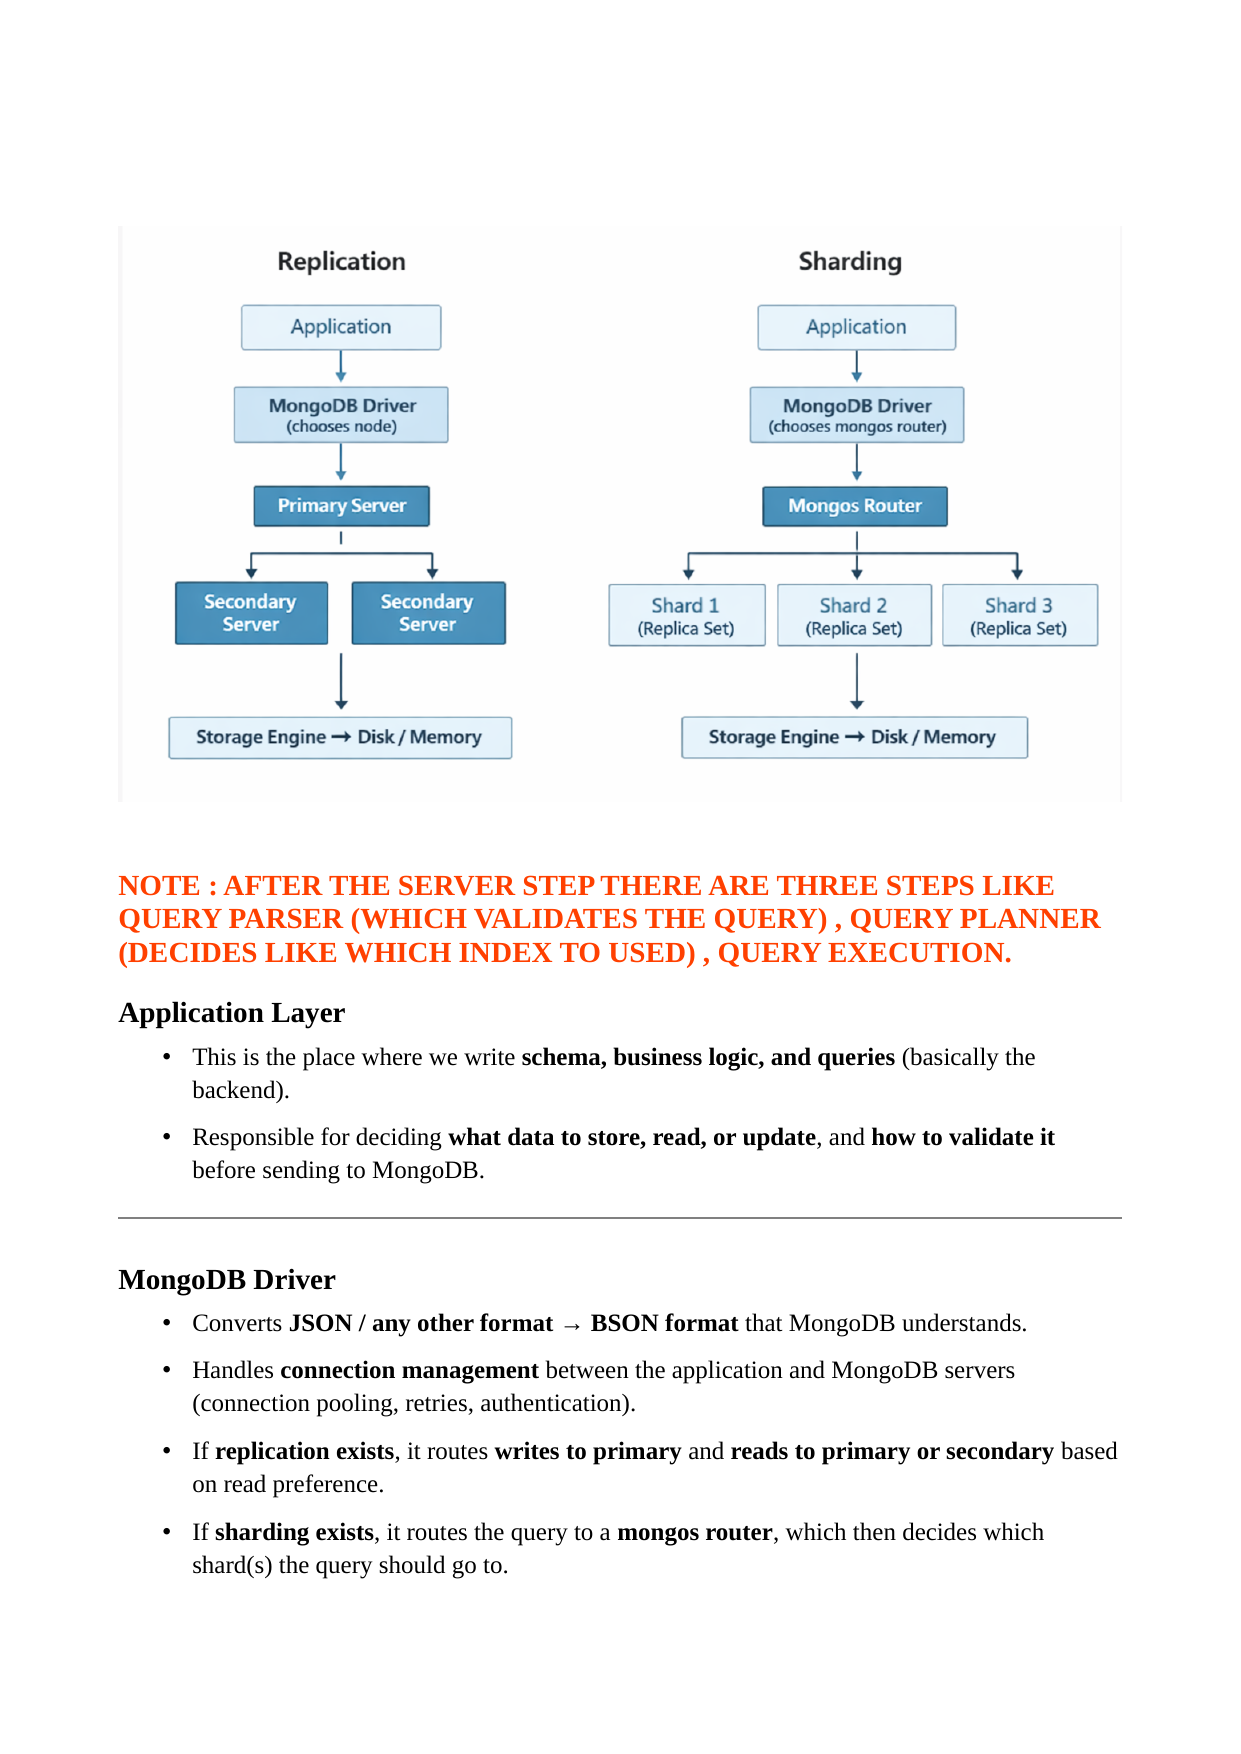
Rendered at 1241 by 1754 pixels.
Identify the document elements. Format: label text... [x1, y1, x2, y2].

list If replication exists, it routes writes to primary and reads to primary or secondary based on read preference. [162, 1436, 1122, 1498]
subtitle MongoDB Driver [118, 1262, 1122, 1295]
list Converts JSON / any other format → BSON format that MongoDB understands. [162, 1308, 1122, 1337]
subtitle NOTE : AFTER THE SERVER STEP THERE ARE THREE STEPS LIKE QUERY PARSER (WHICH VALIDATES THE QUERY) , QUERY PLANNER (DECIDES LIKE WHICH INDEX TO USED) , QUERY EXECUTION. [118, 868, 1122, 968]
subtitle Application Layer [118, 996, 1122, 1029]
list Handles connection management between the application and MongoDB servers (connection pooling, retries, authentication). [162, 1355, 1122, 1417]
picture [118, 226, 1123, 802]
list This is the place where we write schema, business logic, and queries (basically the backend). [162, 1042, 1122, 1103]
list If sharding exists, it routes the query to a mongos router, which then decides which shard(s) the query should go to. [162, 1517, 1122, 1578]
list Responsible for deciding what data to store, read, or update, and how to validate it before sending to MongoDB. [162, 1122, 1122, 1184]
